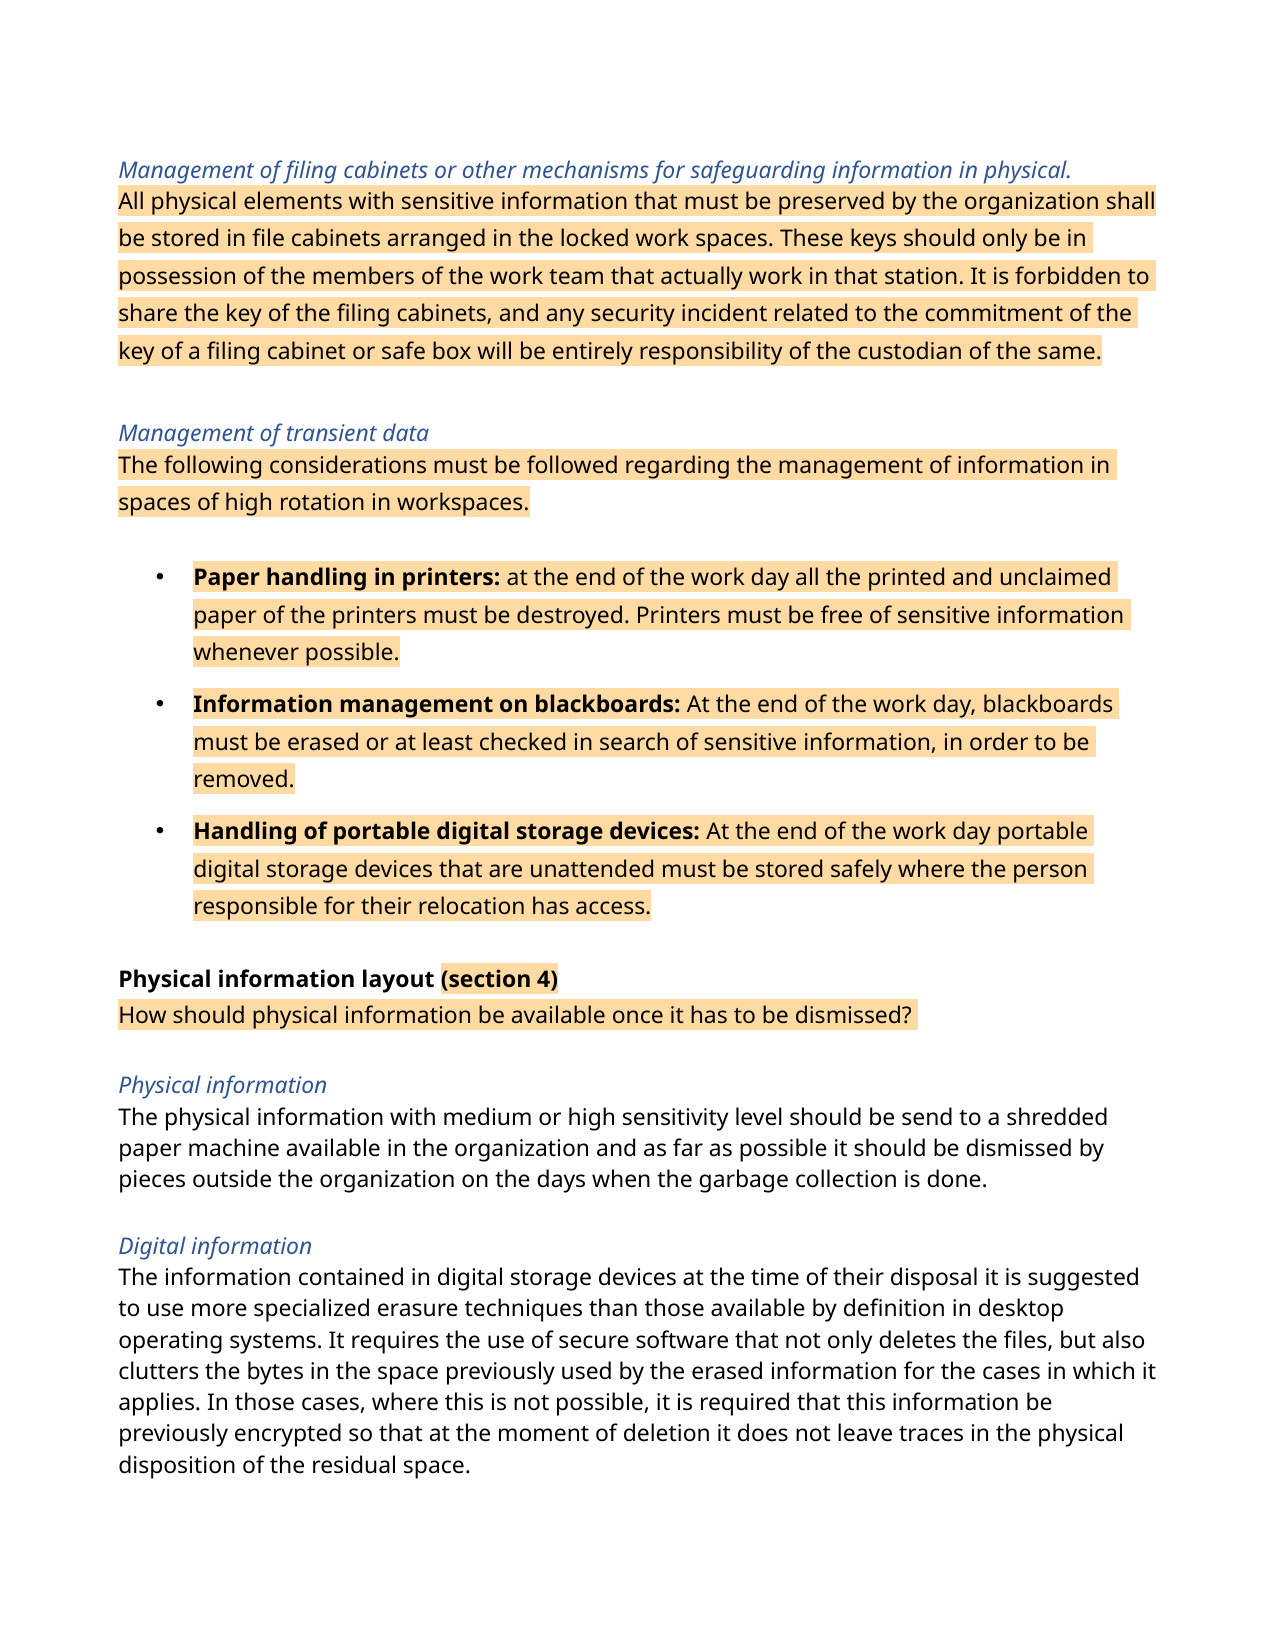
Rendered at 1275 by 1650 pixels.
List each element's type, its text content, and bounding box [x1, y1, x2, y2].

text The information contained in digital storage devices at the time of their disposal it is suggested to use more specialized erasure techniques than those available by definition in desktop operating systems. It requires the use of secure software that not only deletes the files, but also clutters the bytes in the space previously used by the erased information for the cases in which it applies. In those cases, where this is not possible, it is required that this information be previously encrypted so that at the moment of deletion it does not leave traces in the physical disposition of the residual space. [118, 1261, 1157, 1480]
list Information management on blackboards: At the end of the work day, blackboards must be erased or at least checked in search of sensitive information, in order to be removed. [156, 688, 1157, 794]
subtitle Management of transient data [118, 417, 1157, 448]
subtitle Management of filing cabinets or other mechanisms for safeguarding information in physical. [118, 153, 1157, 185]
text All physical elements with sensitive information that must be preserved by the organization shall be stored in file cabinets arranged in the locked work spaces. These keys should only be in possession of the members of the work team that actually work in that station. It is forbidden to share the key of the filing cabinets, and any security incident related to the commitment of the key of a filing cabinet or safe box will be entirely responsibility of the custodian of the same. [118, 185, 1157, 366]
list Handling of portable digital storage devices: At the end of the work day portable digital storage devices that are unattended must be stored safely where the person responsible for their relocation has access. [156, 815, 1157, 921]
subtitle How should physical information be available once it has to be dismissed? [118, 998, 1157, 1030]
subtitle Physical information [118, 1069, 1157, 1101]
subtitle Digital information [118, 1230, 1157, 1261]
subtitle Physical information layout (section 4) [118, 963, 1157, 994]
text The following considerations must be followed regarding the management of information in spaces of high rotation in workspaces. [118, 448, 1157, 517]
text The physical information with medium or high sensitivity level should be send to a shredded paper machine available in the organization and as far as possible it should be dismissed by pieces outside the organization on the days when the garbage collection is done. [118, 1101, 1157, 1194]
list Paper handling in printers: at the end of the work day all the printed and unclaimed paper of the printers must be destroyed. Printers must be free of sensitive information whenever possible. [156, 561, 1157, 667]
